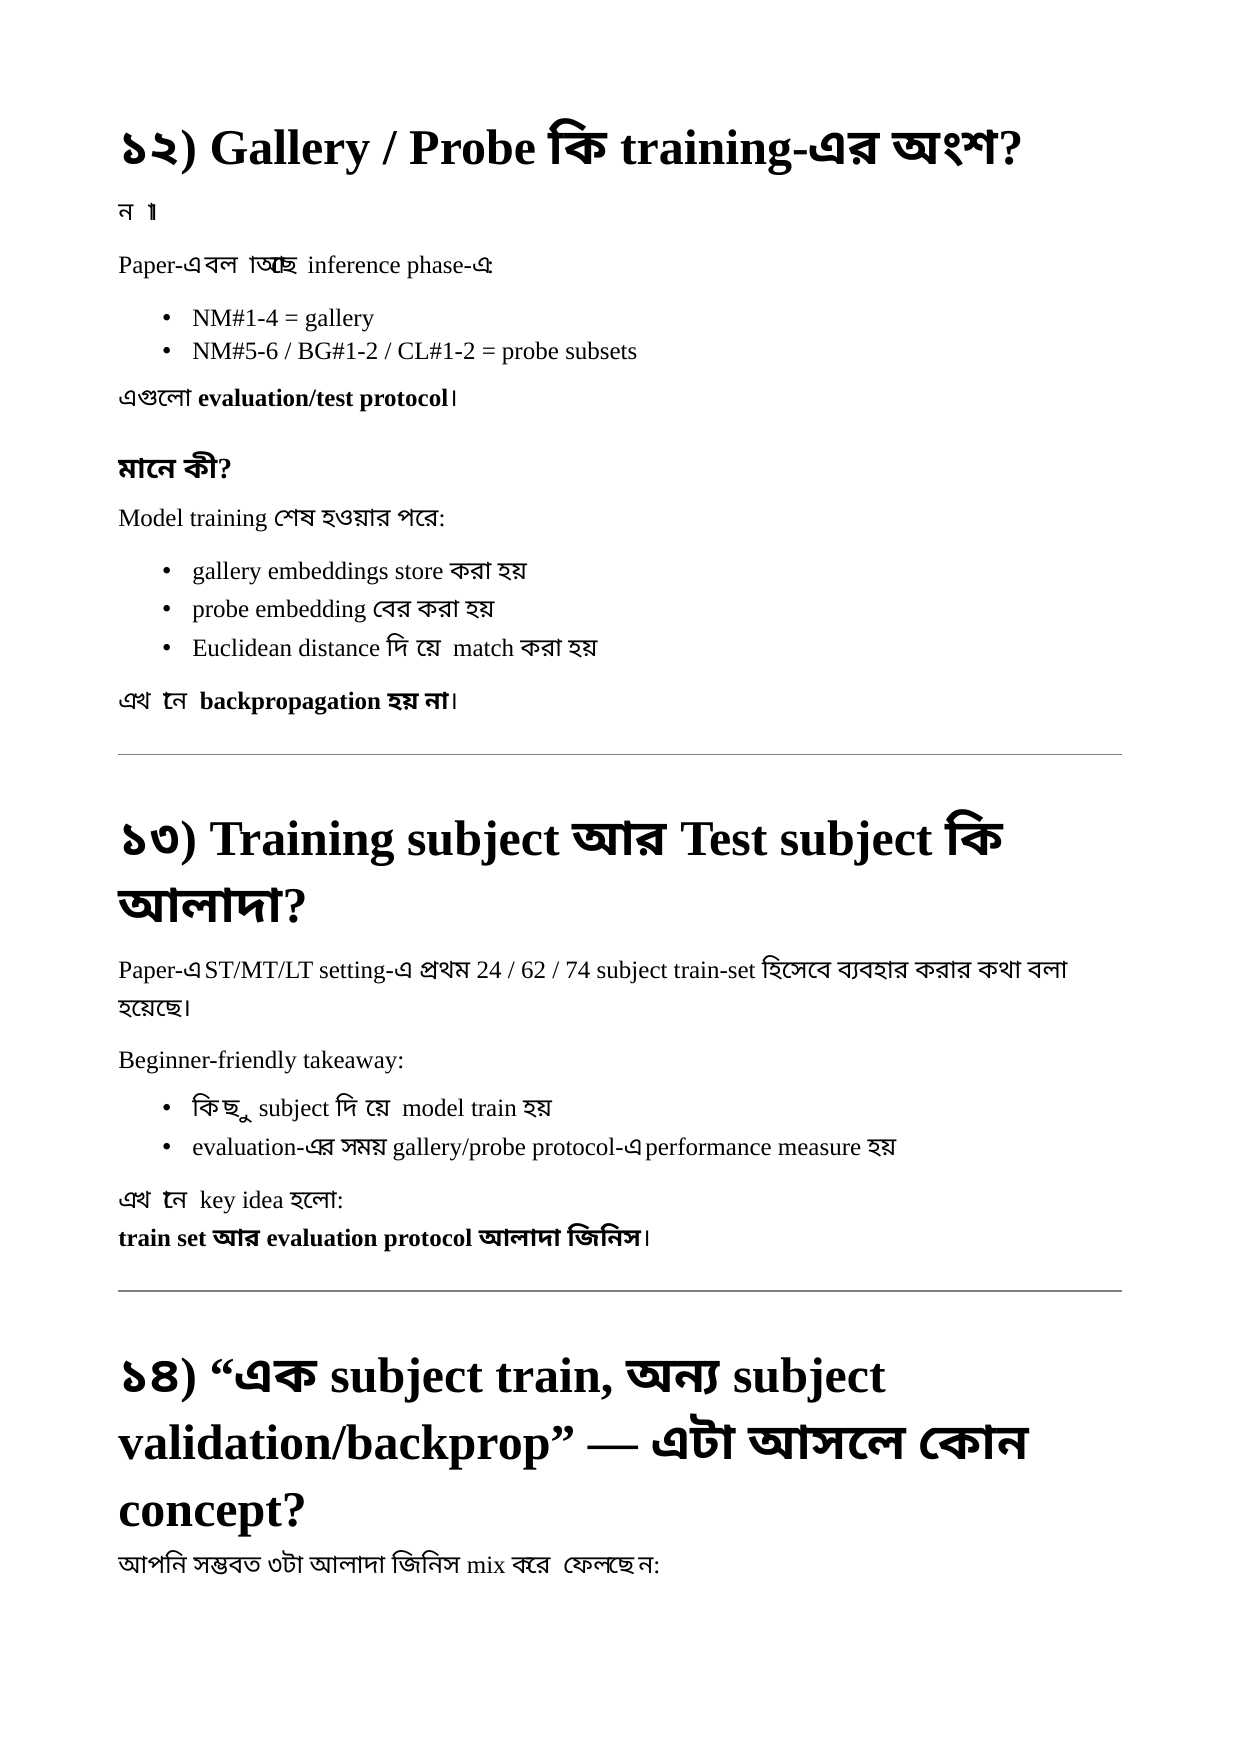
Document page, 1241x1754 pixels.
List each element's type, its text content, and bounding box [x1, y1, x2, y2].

subtitle মানে কী? [118, 451, 1122, 490]
subtitle ১৪) “এক subject train, অন্য subject validation/backprop” — এটা আসলে কোন concept? [118, 1346, 1122, 1537]
text Paper-এ বলা আছে inference phase-এ: [118, 250, 1122, 283]
text Model training শেষ হওয়ার পরে: [118, 503, 1122, 536]
list কিছু subject দিয়ে model train হয় [162, 1093, 1122, 1127]
list NM#1-4 = gallery [162, 303, 1122, 332]
list evaluation-এর সময় gallery/probe protocol-এ performance measure হয় [162, 1132, 1122, 1165]
list gallery embeddings store করা হয় [162, 556, 1122, 589]
list probe embedding বের করা হয় [162, 594, 1122, 628]
text Paper-এ ST/MT/LT setting-এ প্রথম 24 / 62 / 74 subject train-set হিসেবে ব্যবহার করার কথা বলা হয়েছে। [118, 955, 1122, 1026]
text এখানে backpropagation হয় না। [118, 686, 1122, 720]
text এগুলো evaluation/test protocol। [118, 383, 1122, 417]
subtitle ১৩) Training subject আর Test subject কি আলাদা? [118, 808, 1122, 943]
list Euclidean distance দিয়ে match করা হয় [162, 633, 1122, 667]
text এখানে key idea হলো: train set আর evaluation protocol আলাদা জিনিস। [118, 1185, 1122, 1257]
list NM#5-6 / BG#1-2 / CL#1-2 = probe subsets [162, 336, 1122, 364]
subtitle ১২) Gallery / Probe কি training-এর অংশ? [118, 118, 1122, 185]
text Beginner-friendly takeaway: [118, 1046, 1122, 1074]
text আপনি সম্ভবত ৩টা আলাদা জিনিস mix করে ফেলছেন: [118, 1550, 1122, 1583]
text না। [118, 198, 1122, 230]
